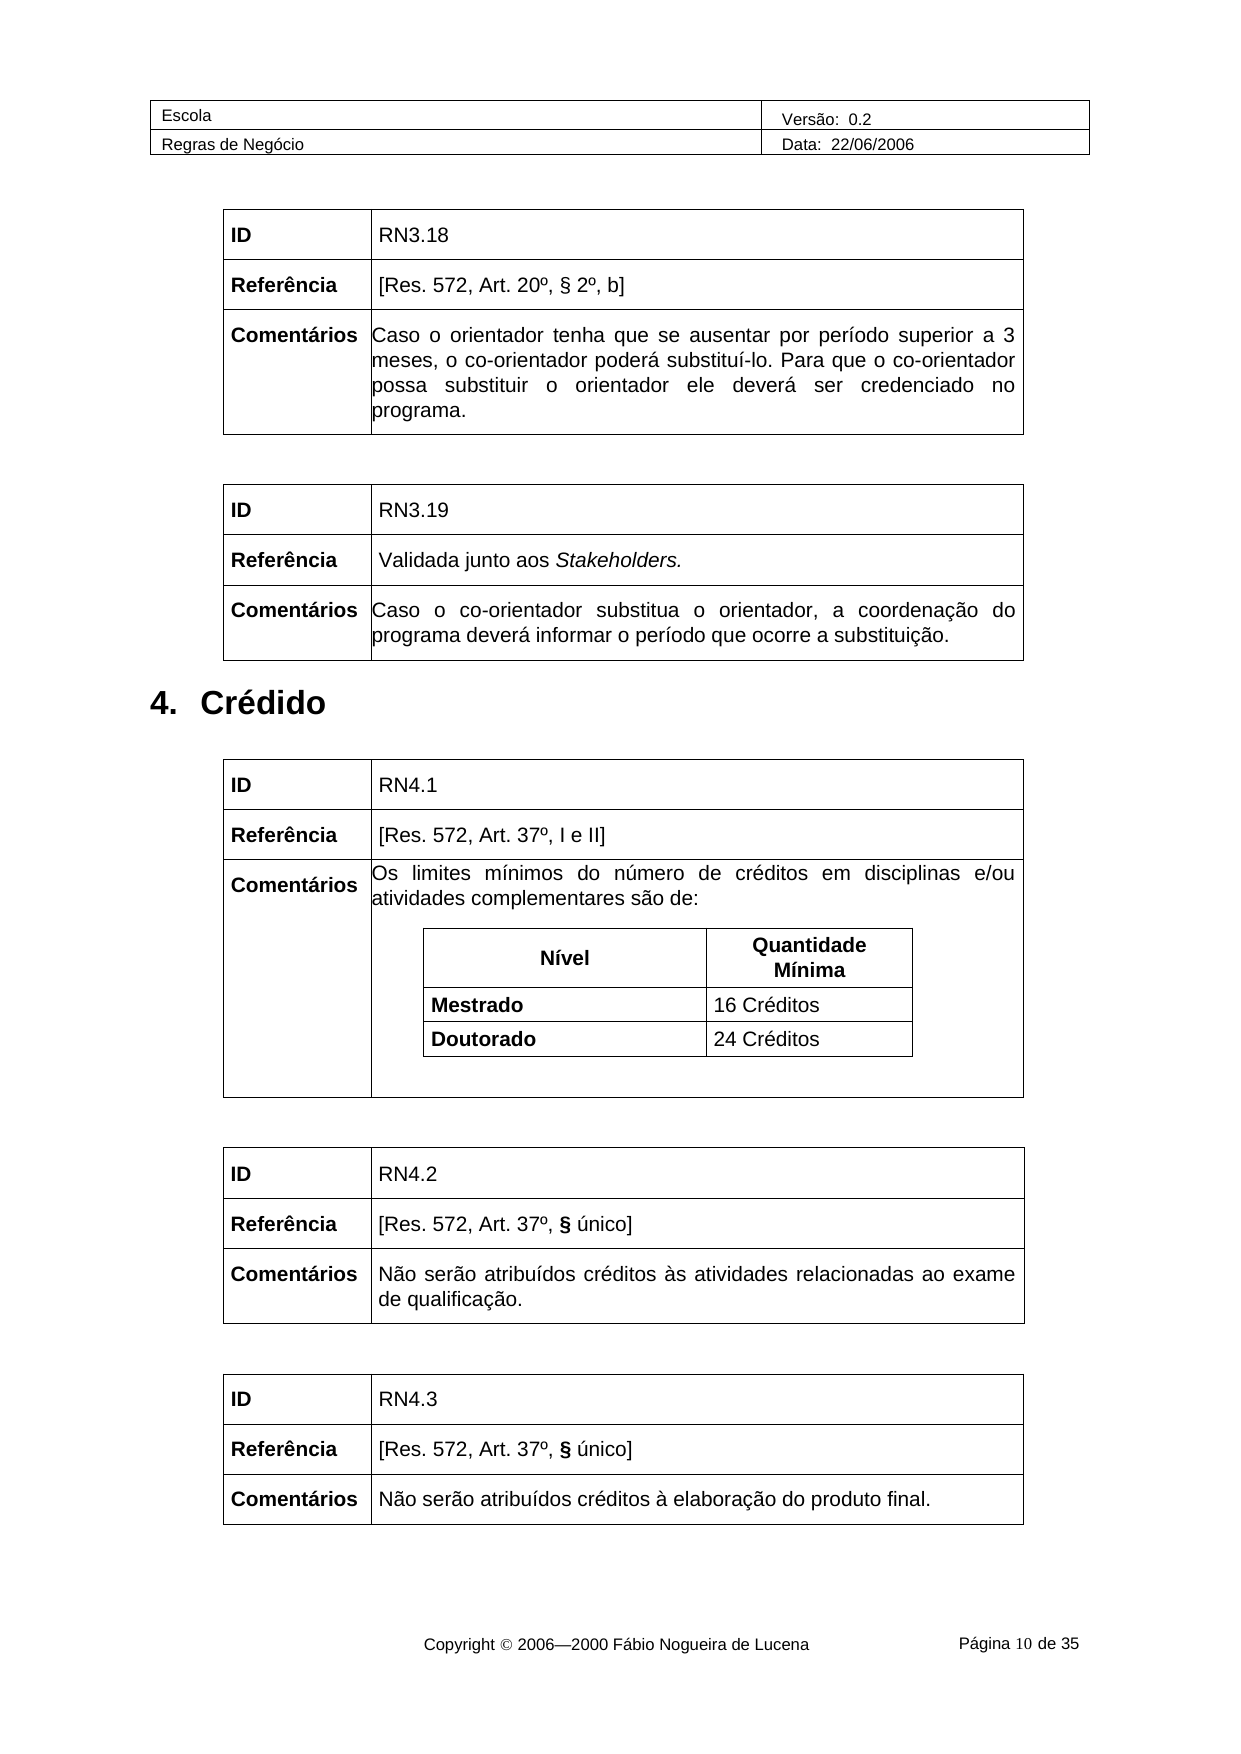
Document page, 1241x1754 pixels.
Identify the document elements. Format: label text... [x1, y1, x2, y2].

table_cell Referência [224, 1199, 371, 1248]
table_cell Os limites mínimos do número de créditos em disciplinas e/ou atividades complementares são de: [372, 860, 1023, 1097]
table_cell 24 Créditos [707, 1022, 912, 1056]
table_header RN4.3 [372, 1375, 1023, 1423]
table_cell Comentários [224, 586, 371, 659]
table_cell Comentários [224, 1249, 371, 1323]
table_header ID [224, 485, 371, 534]
table_header ID [224, 1375, 371, 1423]
table_cell Referência [224, 535, 371, 584]
table_cell Comentários [224, 1475, 371, 1524]
table_cell [Res. 572, Art. 37º, § único] [372, 1425, 1023, 1474]
table_header ID [224, 210, 371, 259]
table_header ID [224, 1148, 371, 1198]
table_cell [Res. 572, Art. 20º, § 2º, b] [372, 260, 1023, 309]
table_header RN3.18 [372, 210, 1023, 259]
table_cell [Res. 572, Art. 37º, I e II] [372, 810, 1023, 859]
subtitle Crédido [150, 684, 1090, 722]
table_cell [Res. 572, Art. 37º, § único] [372, 1199, 1024, 1248]
table_cell Comentários [224, 860, 371, 1097]
table_header Nível [424, 929, 706, 987]
table_header RN3.19 [372, 485, 1023, 534]
table_header Quantidade Mínima [707, 929, 912, 987]
table_cell Referência [224, 1425, 371, 1474]
table_cell Caso o orientador tenha que se ausentar por período superior a 3 meses, o co-orientador poderá substituí-lo. Para que o co-orientador possa substituir o orientador ele deverá ser credenciado no programa. [372, 310, 1023, 434]
table_header RN4.1 [372, 760, 1023, 809]
table_cell Doutorado [424, 1022, 706, 1056]
table_cell Caso o co-orientador substitua o orientador, a coordenação do programa deverá informar o período que ocorre a substituição. [372, 586, 1023, 659]
table_header ID [224, 760, 371, 809]
table_cell Referência [224, 260, 371, 309]
table_cell Mestrado [424, 988, 706, 1021]
table_cell Validada junto aos Stakeholders. [372, 535, 1023, 584]
table_cell 16 Créditos [707, 988, 912, 1021]
table_header RN4.2 [372, 1148, 1024, 1198]
table_cell Comentários [224, 310, 371, 434]
table_cell Referência [224, 810, 371, 859]
table_cell Não serão atribuídos créditos à elaboração do produto final. [372, 1475, 1023, 1524]
table_cell Não serão atribuídos créditos às atividades relacionadas ao exame de qualificação. [372, 1249, 1024, 1323]
